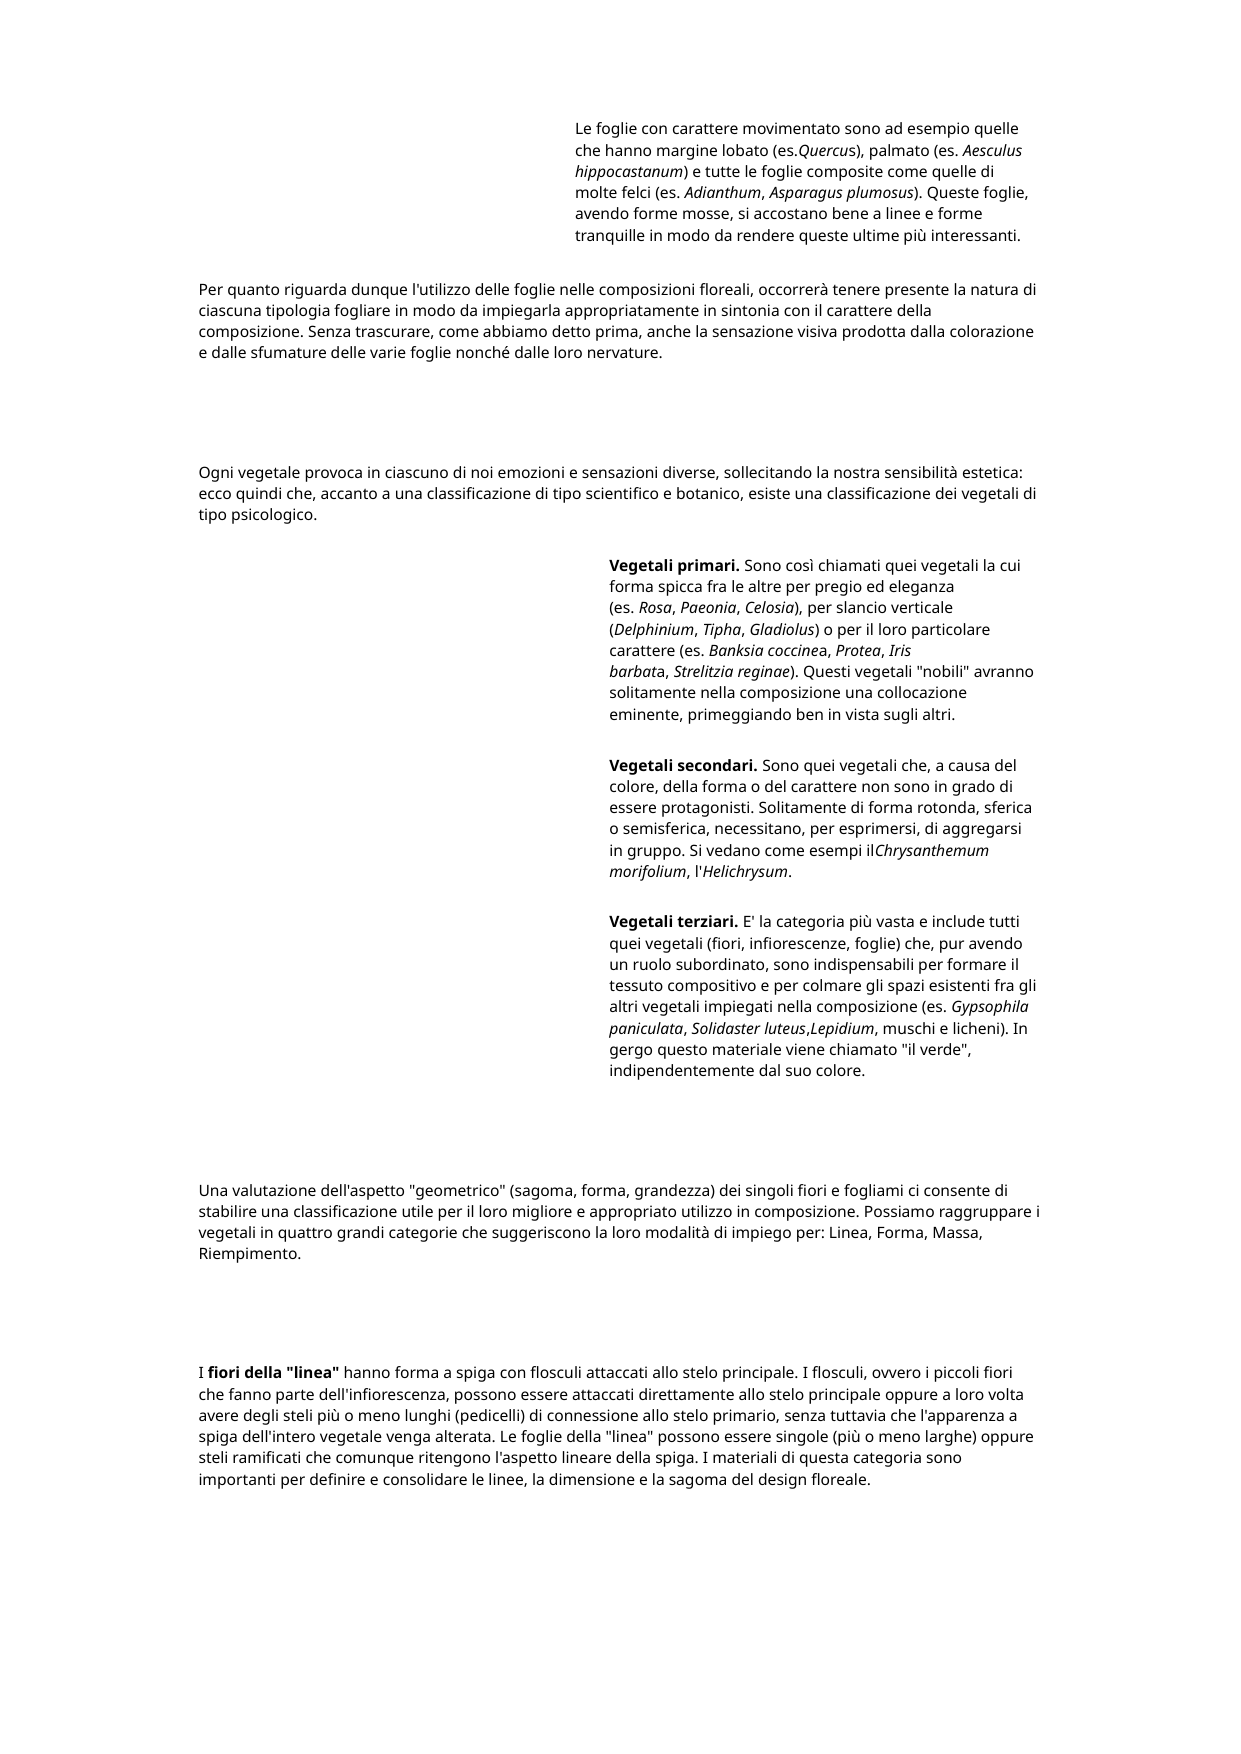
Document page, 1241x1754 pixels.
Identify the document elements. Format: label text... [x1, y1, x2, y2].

table_header Vegetali primari. Sono così chiamati quei vegetali la cui forma spicca fra le altre per pregio ed eleganza (es. Rosa, Paeonia, Celosia), per slancio verticale (Delphinium, Tipha, Gladiolus) o per il loro particolare carattere (es. Banksia coccinea, Protea, Iris barbata, Strelitzia reginae). Questi vegetali "nobili" avranno solitamente nella composizione una collocazione eminente, primeggiando ben in vista sugli altri. Vegetali secondari. Sono quei vegetali che, a causa del colore, della forma o del carattere non sono in grado di essere protagonisti. Solitamente di forma rotonda, sferica o semisferica, necessitano, per esprimersi, di aggregarsi in gruppo. Si vedano come esempi ilChrysanthemum morifolium, l'Helichrysum. Vegetali terziari. E' la categoria più vasta e include tutti quei vegetali (fiori, infiorescenze, foglie) che, pur avendo un ruolo subordinato, sono indispensabili per formare il tessuto compositivo e per colmare gli spazi esistenti fra gli altri vegetali impiegati nella composizione (es. Gypsophila paniculata, Solidaster luteus,Lepidium, muschi e licheni). In gergo questo materiale viene chiamato "il verde", indipendentemente dal suo colore. [609, 555, 1039, 1111]
table_header Per quanto riguarda dunque l'utilizzo delle foglie nelle composizioni floreali, occorrerà tenere presente la natura di ciascuna tipologia fogliare in modo da impiegarla appropriatamente in sintonia con il carattere della composizione. Senza trascurare, come abbiamo detto prima, anche la sensazione visiva prodotta dalla colorazione e dalle sfumature delle varie foglie nonché dalle loro nervature. Ogni vegetale provoca in ciascuno di noi emozioni e sensazioni diverse, sollecitando la nostra sensibilità estetica: ecco quindi che, accanto a una classificazione di tipo scientifico e botanico, esiste una classificazione dei vegetali di tipo psicologico. Una valutazione dell'aspetto "geometrico" (sagoma, forma, grandezza) dei singoli fiori e fogliami ci consente di stabilire una classificazione utile per il loro migliore e appropriato utilizzo in composizione. Possiamo raggruppare i vegetali in quattro grandi categorie che suggeriscono la loro modalità di impiego per: Linea, Forma, Massa, Riempimento. I fiori della "linea" hanno forma a spiga con flosculi attaccati allo stelo principale. I flosculi, ovvero i piccoli fiori che fanno parte dell'infiorescenza, possono essere attaccati direttamente allo stelo principale oppure a loro volta avere degli steli più o meno lunghi (pedicelli) di connessione allo stelo primario, senza tuttavia che l'apparenza a spiga dell'intero vegetale venga alterata. Le foglie della "linea" possono essere singole (più o meno larghe) oppure steli ramificati che comunque ritengono l'aspetto lineare della spiga. I materiali di questa categoria sono importanti per definire e consolidare le linee, la dimensione e la sagoma del design floreale. [198, 118, 1042, 1636]
table_header [546, 118, 575, 278]
table_header [200, 120, 357, 276]
table_header Le foglie con carattere movimentato sono ad esempio quelle che hanno margine lobato (es.Quercus), palmato (es. Aesculus hippocastanum) e tutte le foglie composite come quelle di molte felci (es. Adianthum, Asparagus plumosus). Queste foglie, avendo forme mosse, si accostano bene a linee e forme tranquille in modo da rendere queste ultime più interessanti. [575, 118, 1039, 278]
table_header [388, 120, 544, 276]
table_header [198, 555, 592, 1111]
table_header [592, 555, 609, 1111]
table_header [359, 118, 386, 278]
